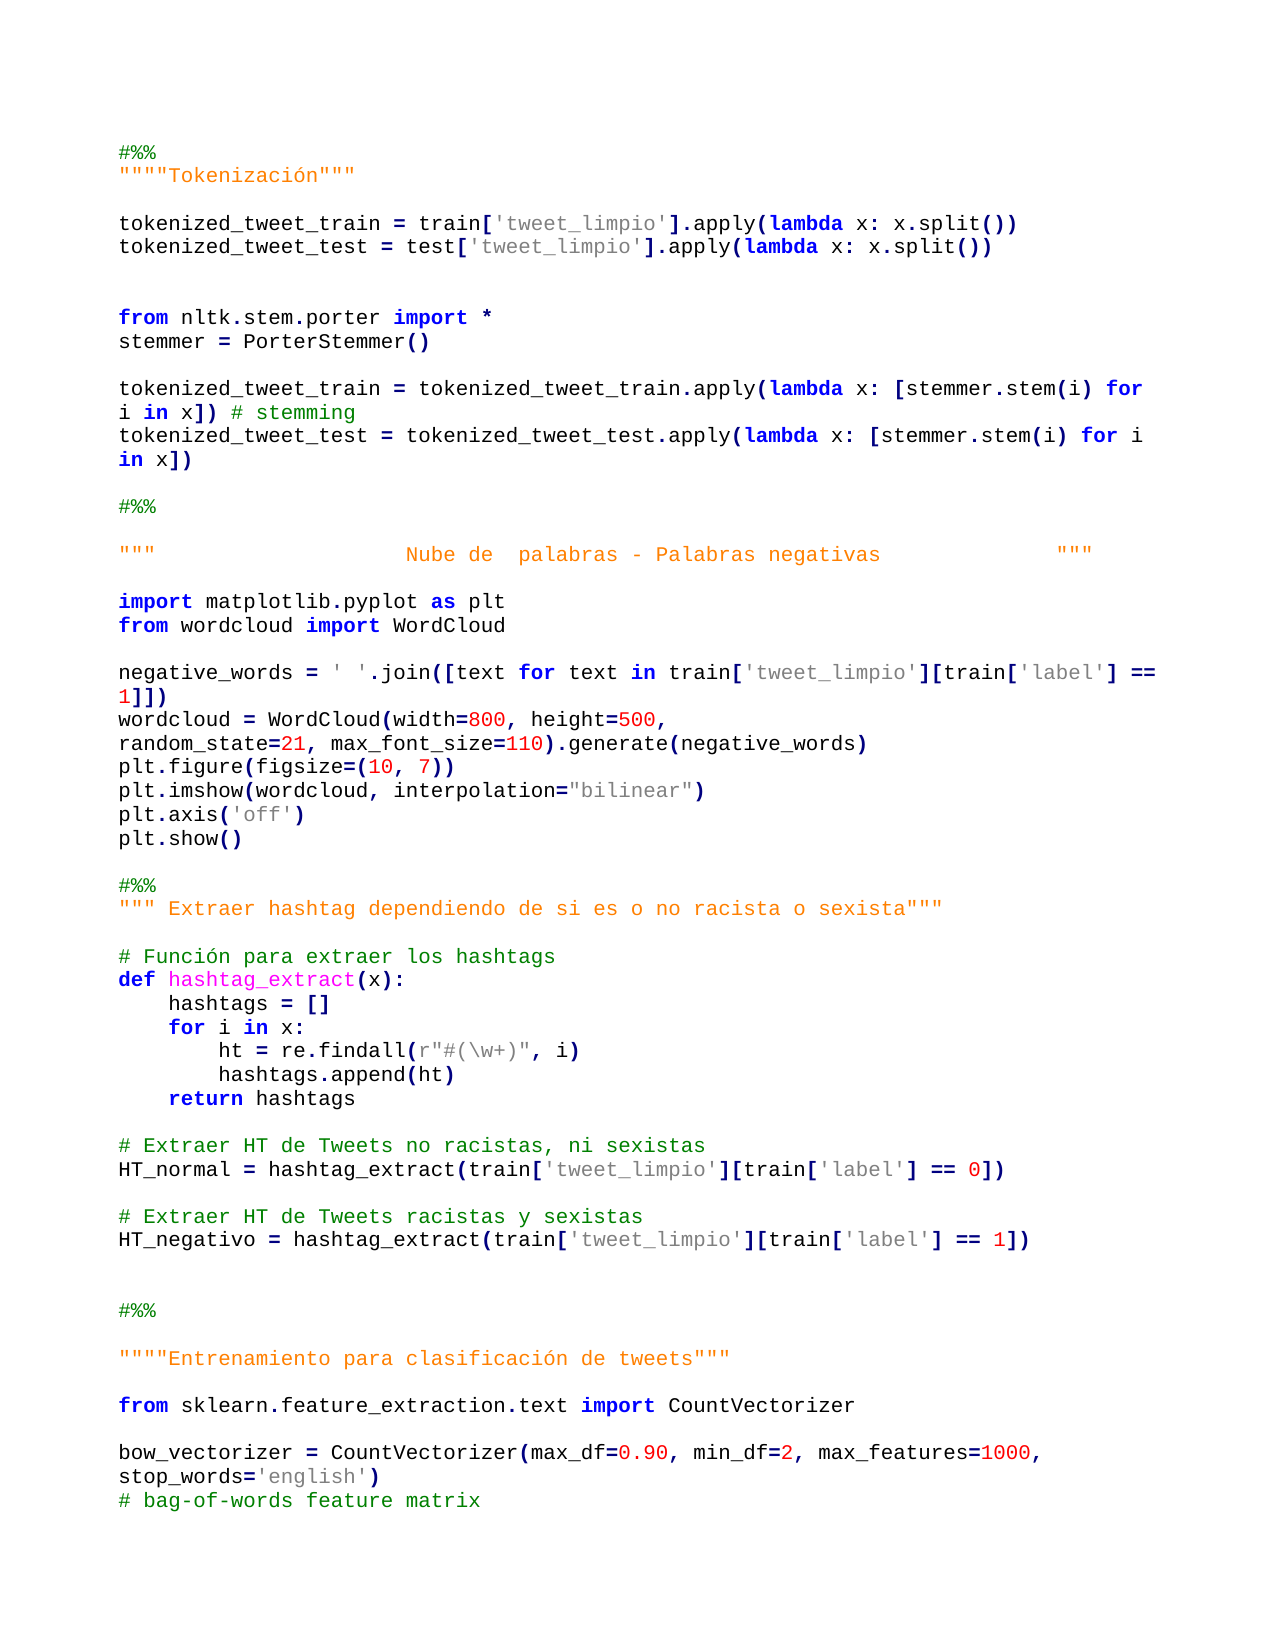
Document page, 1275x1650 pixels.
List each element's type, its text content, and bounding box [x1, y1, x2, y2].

text """"Tokenización""" [118, 165, 1157, 189]
text # Extraer HT de Tweets racistas y sexistas [118, 1206, 1157, 1229]
text from sklearn.feature_extraction.text import CountVectorizer [118, 1395, 1157, 1419]
text for i in x: [118, 1017, 1157, 1040]
text plt.show() [118, 827, 1157, 851]
text tokenized_tweet_train = train['tweet_limpio'].apply(lambda x: x.split()) [118, 213, 1157, 236]
text hashtags = [] [118, 993, 1157, 1017]
text from nltk.stem.porter import * [118, 307, 1157, 331]
text plt.imshow(wordcloud, interpolation="bilinear") [118, 780, 1157, 804]
text hashtags.append(ht) [118, 1064, 1157, 1088]
text plt.figure(figsize=(10, 7)) [118, 757, 1157, 780]
text tokenized_tweet_test = test['tweet_limpio'].apply(lambda x: x.split()) [118, 236, 1157, 260]
text import matplotlib.pyplot as plt [118, 591, 1157, 615]
text bow_vectorizer = CountVectorizer(max_df=0.90, min_df=2, max_features=1000, stop_words='english') [118, 1442, 1157, 1489]
text #%% [118, 1300, 1157, 1324]
text random_state=21, max_font_size=110).generate(negative_words) [118, 733, 1157, 757]
text # Función para extraer los hashtags [118, 946, 1157, 969]
text def hashtag_extract(x): [118, 969, 1157, 993]
text plt.axis('off') [118, 804, 1157, 827]
text """ Extraer hashtag dependiendo de si es o no racista o sexista""" [118, 898, 1157, 922]
text """"Entrenamiento para clasificación de tweets""" [118, 1348, 1157, 1371]
text #%% [118, 142, 1157, 165]
text from wordcloud import WordCloud [118, 615, 1157, 638]
text # bag-of-words feature matrix [118, 1489, 1157, 1513]
text #%% [118, 496, 1157, 520]
text return hashtags [118, 1088, 1157, 1111]
text tokenized_tweet_test = tokenized_tweet_test.apply(lambda x: [stemmer.stem(i) for i in x]) [118, 426, 1157, 473]
text HT_negativo = hashtag_extract(train['tweet_limpio'][train['label'] == 1]) [118, 1229, 1157, 1253]
text """ Nube de palabras - Palabras negativas """ [118, 544, 1157, 567]
text tokenized_tweet_train = tokenized_tweet_train.apply(lambda x: [stemmer.stem(i) for i in x]) # stemming [118, 378, 1157, 426]
text HT_normal = hashtag_extract(train['tweet_limpio'][train['label'] == 0]) [118, 1158, 1157, 1182]
text negative_words = ' '.join([text for text in train['tweet_limpio'][train['label'] == 1]]) [118, 662, 1157, 709]
text # Extraer HT de Tweets no racistas, ni sexistas [118, 1135, 1157, 1158]
text wordcloud = WordCloud(width=800, height=500, [118, 709, 1157, 733]
text ht = re.findall(r"#(\w+)", i) [118, 1040, 1157, 1064]
text stemmer = PorterStemmer() [118, 331, 1157, 354]
text #%% [118, 875, 1157, 898]
